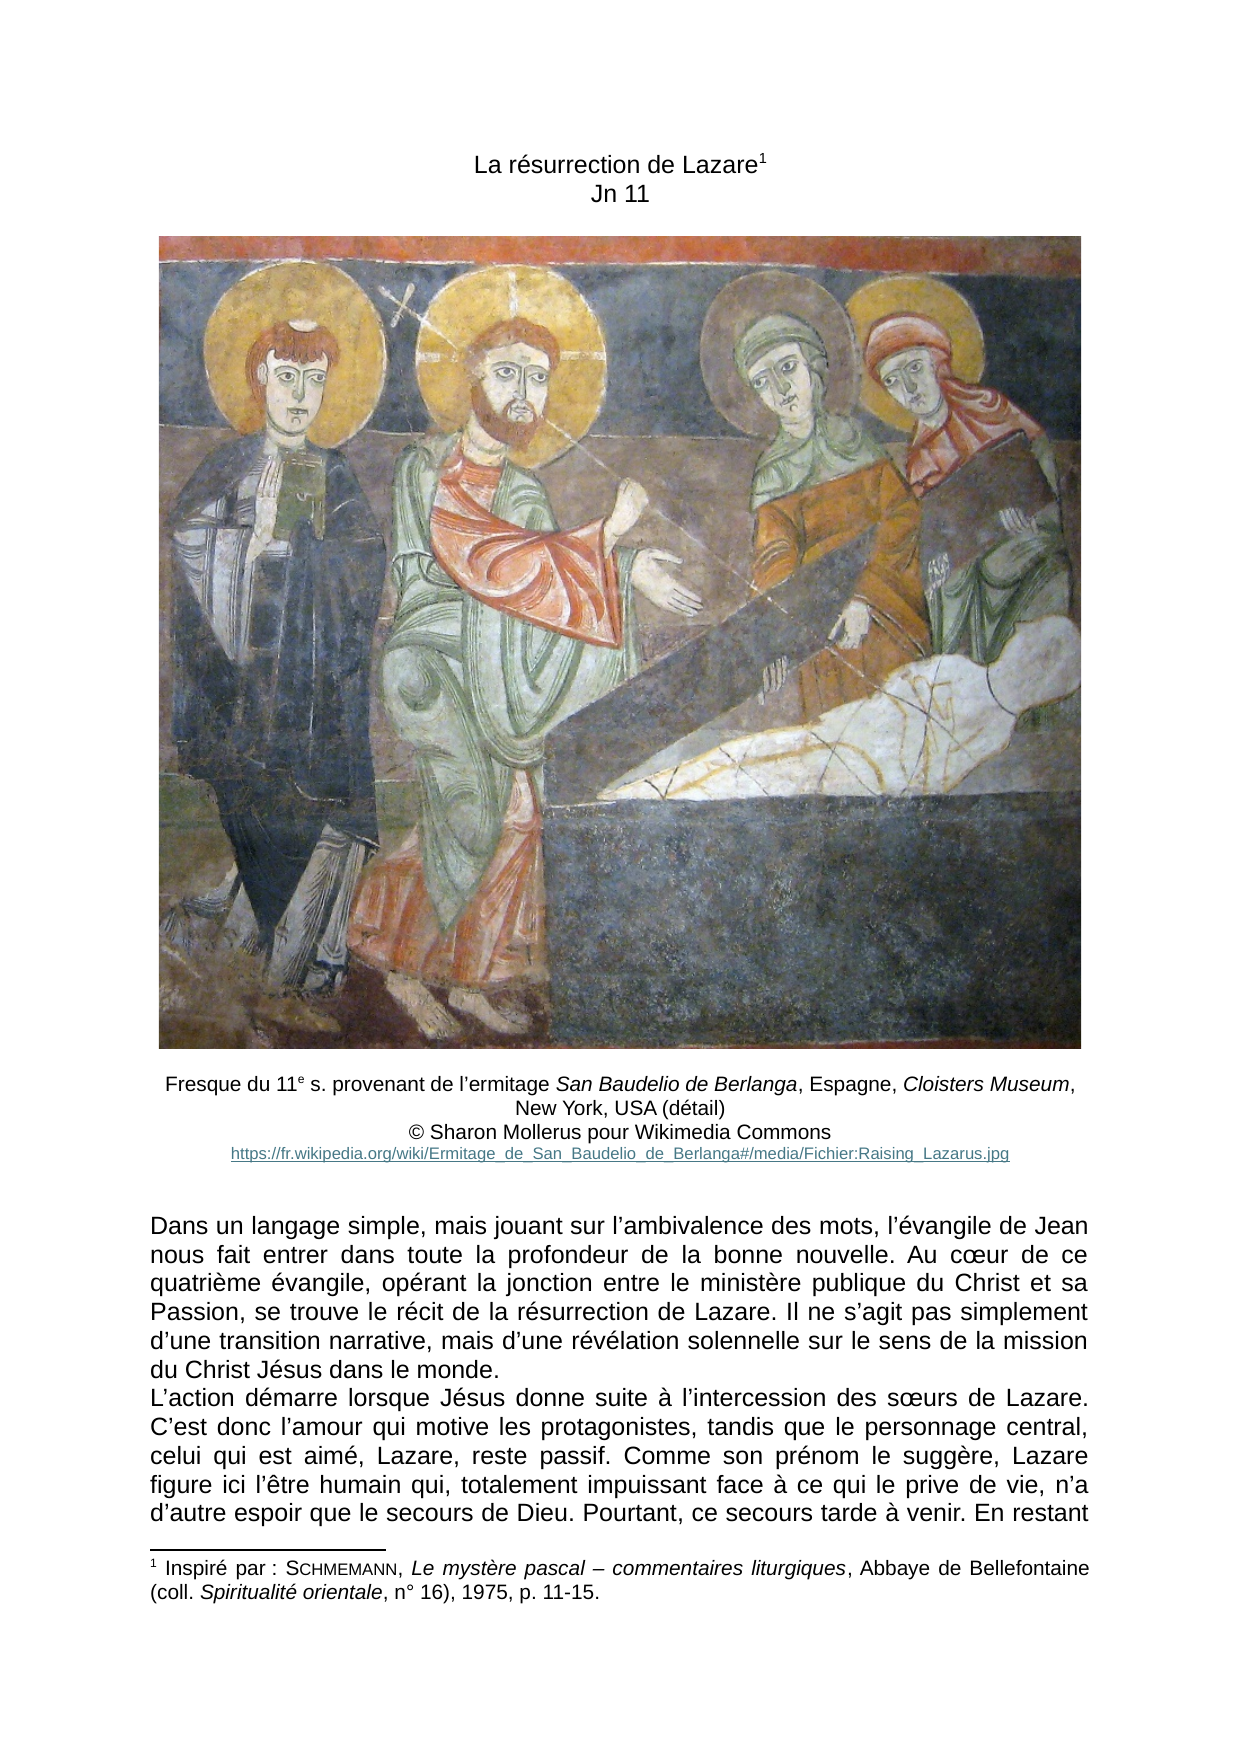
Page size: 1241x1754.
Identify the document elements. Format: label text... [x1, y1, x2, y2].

text https://fr.wikipedia.org/wiki/Ermitage_de_San_Baudelio_de_Berlanga#/media/Fichier:Raising_Lazarus.jpg [150, 1144, 1090, 1163]
text © Sharon Mollerus pour Wikimedia Commons [150, 1120, 1090, 1144]
text Jn 11 [150, 179, 1090, 207]
text Dans un langage simple, mais jouant sur l’ambivalence des mots, l’évangile de Jean nous fait entrer dans toute la profondeur de la bonne nouvelle. Au cœur de ce quatrième évangile, opérant la jonction entre le ministère publique du Christ et sa Passion, se trouve le récit de la résurrection de Lazare. Il ne s’agit pas simplement d’une transition narrative, mais d’une révélation solennelle sur le sens de la mission du Christ Jésus dans le monde. [150, 1211, 1090, 1383]
text La résurrection de Lazare [150, 150, 1090, 179]
text Fresque du 11e s. provenant de l’ermitage San Baudelio de Berlanga, Espagne, Cloisters Museum, New York, USA (détail) [150, 1072, 1090, 1120]
picture [158, 236, 1082, 1049]
text Inspiré par : Schmemann, Le mystère pascal – commentaires liturgiques, Abbaye de Bellefontaine (coll. Spiritualité orientale, n° 16), 1975, p. 11-15. [150, 1556, 1090, 1604]
text L’action démarre lorsque Jésus donne suite à l’intercession des sœurs de Lazare. C’est donc l’amour qui motive les protagonistes, tandis que le personnage central, celui qui est aimé, Lazare, reste passif. Comme son prénom le suggère, Lazare figure ici l’être humain qui, totalement impuissant face à ce qui le prive de vie, n’a d’autre espoir que le secours de Dieu. Pourtant, ce secours tarde à venir. En restant [150, 1383, 1090, 1527]
